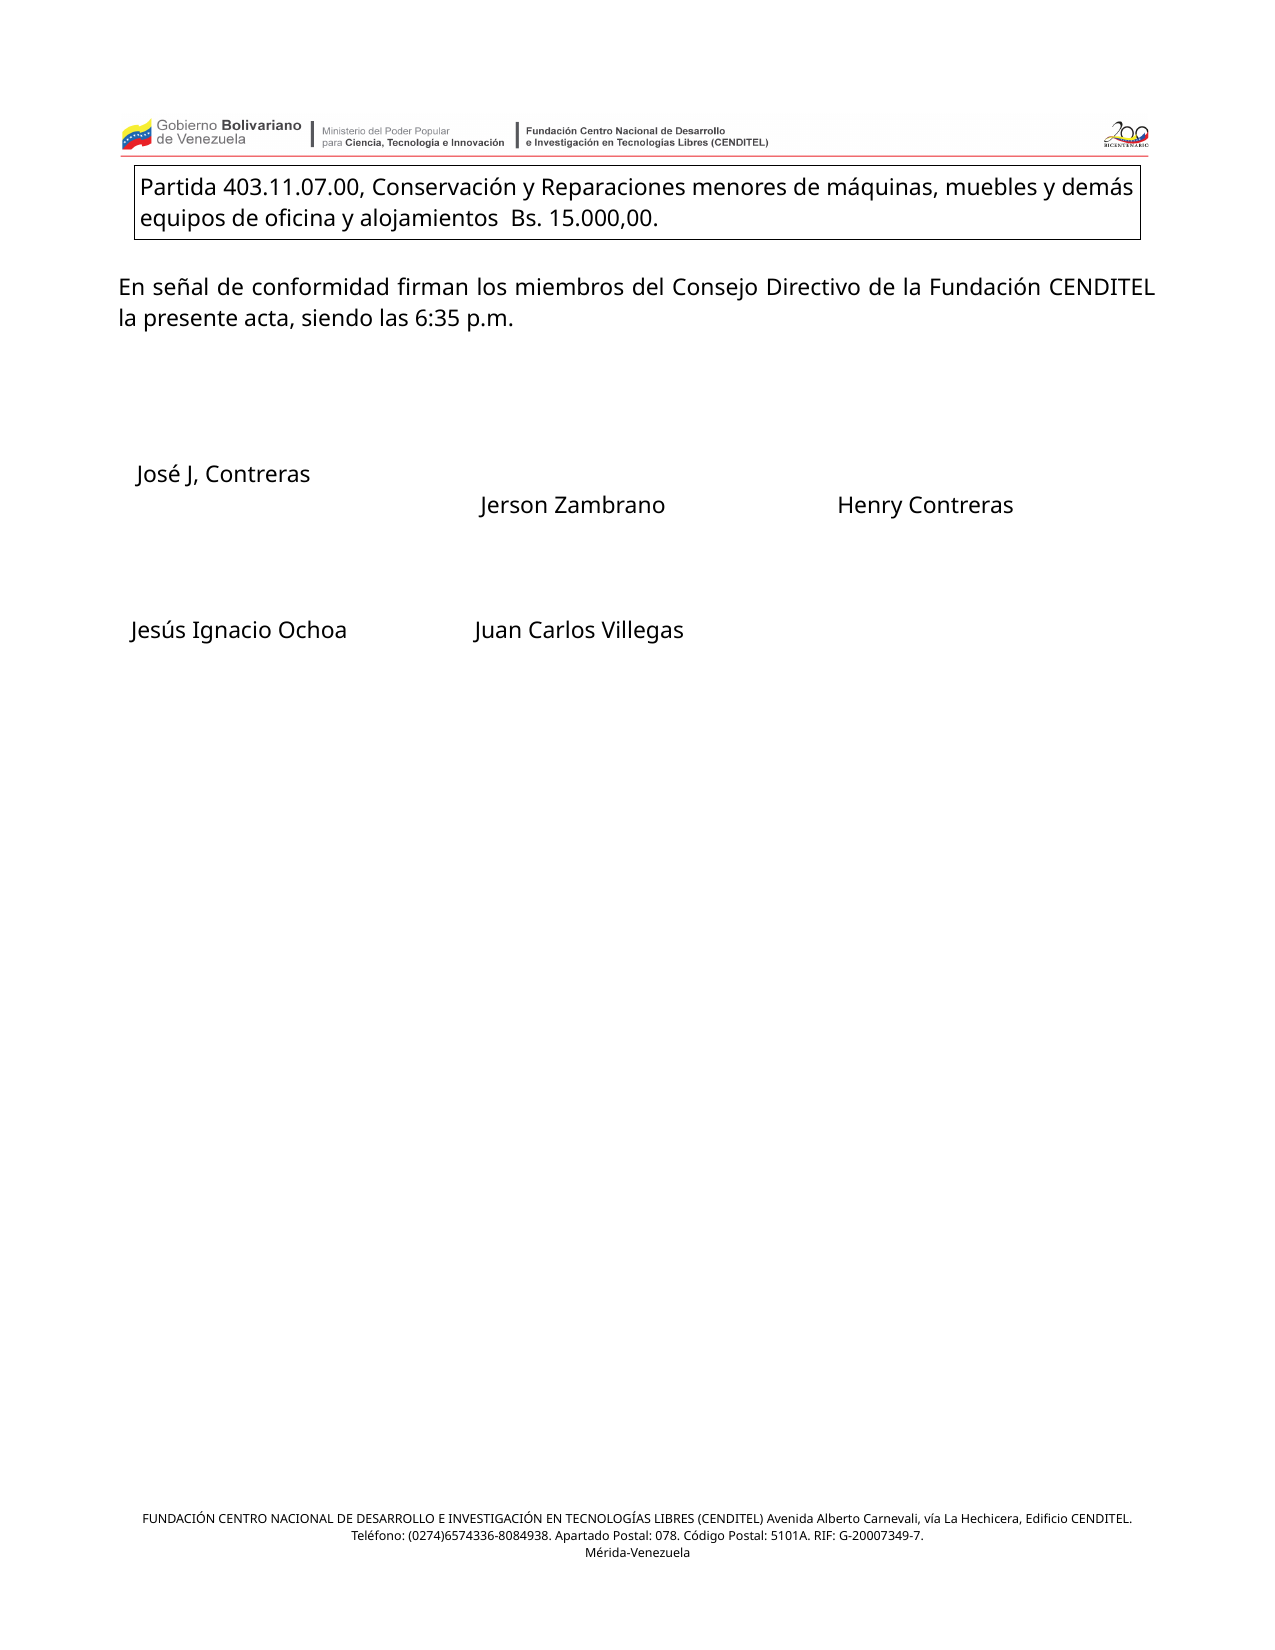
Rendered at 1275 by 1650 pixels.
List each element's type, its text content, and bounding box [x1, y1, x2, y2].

table_header José J, Contreras [124, 396, 467, 614]
table_header Henry Contreras [830, 396, 1151, 614]
table_header Jerson Zambrano [467, 396, 830, 614]
table_cell Jesús Ignacio Ochoa [124, 615, 467, 769]
table_cell [830, 615, 1151, 769]
text En señal de conformidad firman los miembros del Consejo Directivo de la Fundación CENDITEL la presente acta, siendo las 6:35 p.m. [118, 271, 1157, 333]
table_cell Partida 403.11.07.00, Conservación y Reparaciones menores de máquinas, muebles y demás equipos de oficina y alojamientos Bs. 15.000,00. [135, 166, 1140, 239]
table_cell Juan Carlos Villegas [467, 615, 830, 769]
picture [120, 113, 1149, 157]
